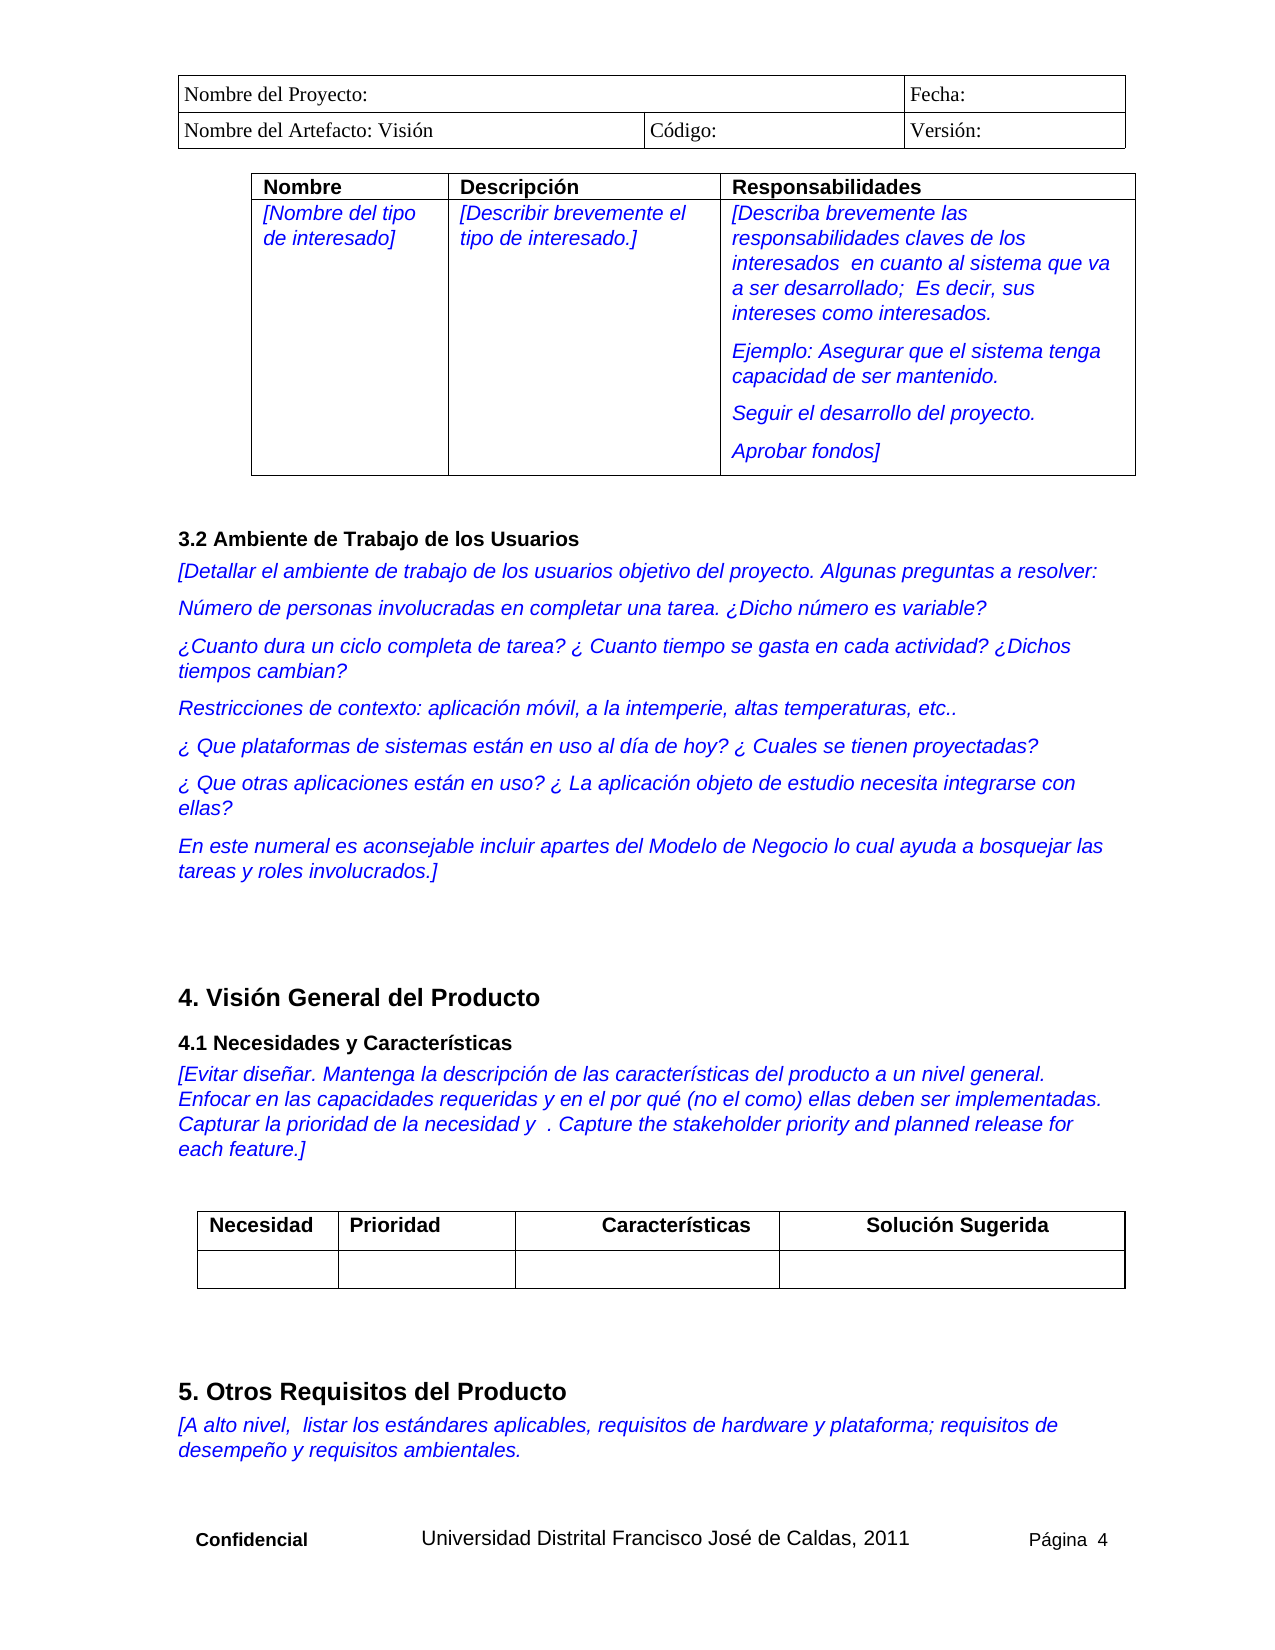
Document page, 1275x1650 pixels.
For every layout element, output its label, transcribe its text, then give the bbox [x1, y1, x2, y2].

table_cell [Nombre del tipo de interesado] [252, 200, 448, 475]
table_cell [198, 1251, 338, 1288]
text Número de personas involucradas en completar una tarea. ¿Dicho número es variable? [178, 595, 1125, 620]
text ¿ Que plataformas de sistemas están en uso al día de hoy? ¿ Cuales se tienen proyectadas? [178, 732, 1125, 757]
text ¿Cuanto dura un ciclo completa de tarea? ¿ Cuanto tiempo se gasta en cada actividad? ¿Dichos tiempos cambian? [178, 632, 1125, 682]
table_header Prioridad [339, 1212, 515, 1250]
table_header Solución Sugerida [780, 1212, 1124, 1250]
table_cell [Describa brevemente las responsabilidades claves de los interesados en cuanto al sistema que va a ser desarrollado; Es decir, sus intereses como interesados. Ejemplo: Asegurar que el sistema tenga capacidad de ser mantenido. Seguir el desarrollo del proyecto. Aprobar fondos] [721, 200, 1135, 475]
table_header Características [516, 1212, 779, 1250]
table_cell [780, 1251, 1124, 1288]
text [Detallar el ambiente de trabajo de los usuarios objetivo del proyecto. Algunas preguntas a resolver: [178, 557, 1125, 582]
table_header Responsabilidades [721, 174, 1135, 199]
table_cell [516, 1251, 779, 1288]
table_header Necesidad [198, 1212, 338, 1250]
subtitle Ambiente de Trabajo de los Usuarios [178, 526, 1125, 551]
text Restricciones de contexto: aplicación móvil, a la intemperie, altas temperaturas, etc.. [178, 695, 1125, 720]
subtitle Necesidades y Características [178, 1030, 1125, 1055]
text [A alto nivel, listar los estándares aplicables, requisitos de hardware y plataforma; requisitos de desempeño y requisitos ambientales. [178, 1412, 1125, 1462]
subtitle Otros Requisitos del Producto [178, 1377, 1125, 1406]
text [Evitar diseñar. Mantenga la descripción de las características del producto a un nivel general. Enfocar en las capacidades requeridas y en el por qué (no el como) ellas deben ser implementadas. Capturar la prioridad de la necesidad y . Capture the stakeholder priority and planned release for each feature.] [178, 1061, 1125, 1161]
subtitle Visión General del Producto [178, 982, 1125, 1011]
text En este numeral es aconsejable incluir apartes del Modelo de Negocio lo cual ayuda a bosquejar las tareas y roles involucrados.] [178, 832, 1125, 882]
text ¿ Que otras aplicaciones están en uso? ¿ La aplicación objeto de estudio necesita integrarse con ellas? [178, 770, 1125, 820]
table_header Nombre [252, 174, 448, 199]
table_header Descripción [449, 174, 720, 199]
table_cell [339, 1251, 515, 1288]
table_cell [Describir brevemente el tipo de interesado.] [449, 200, 720, 475]
